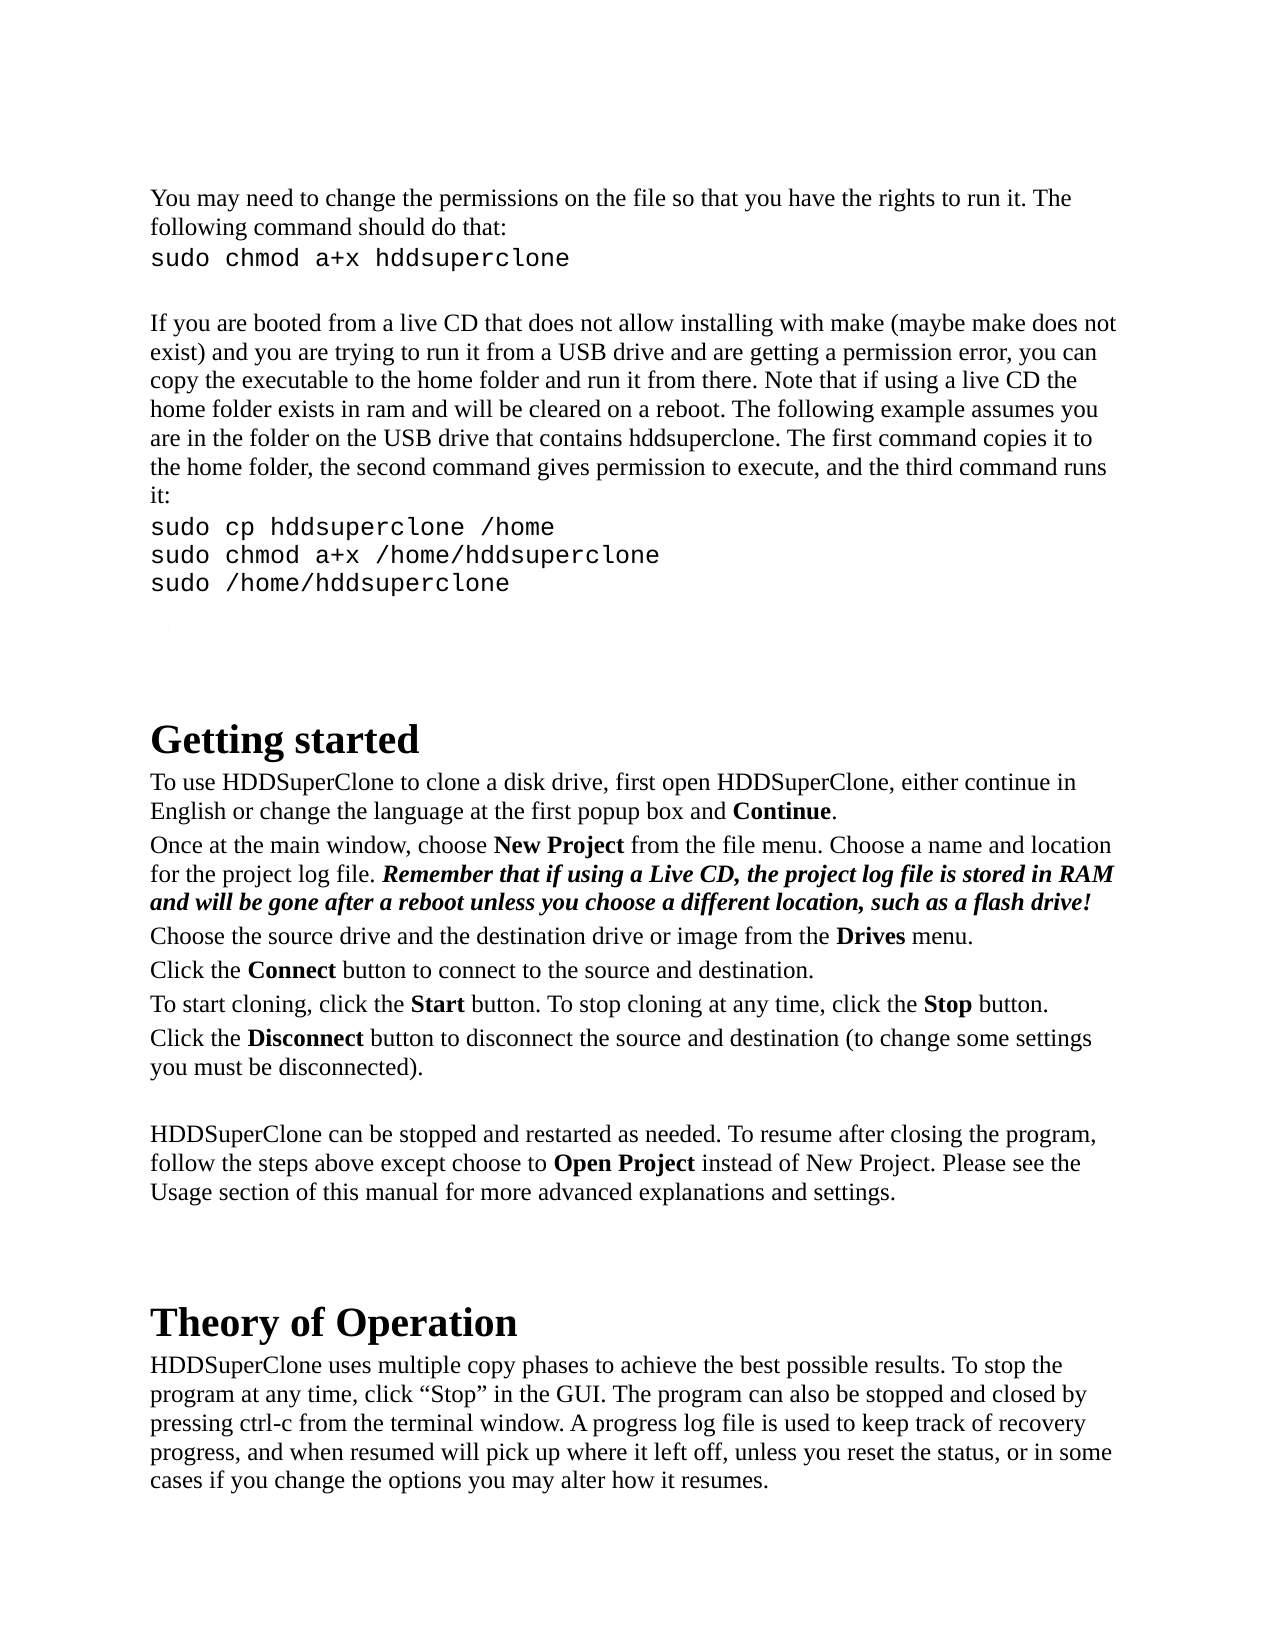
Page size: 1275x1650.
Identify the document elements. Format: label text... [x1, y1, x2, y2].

text If you are booted from a live CD that does not allow installing with make (maybe make does not exist) and you are trying to run it from a USB drive and are getting a permission error, you can copy the executable to the home folder and run it from there. Note that if using a live CD the home folder exists in ram and will be cleared on a reboot. The following example assumes you are in the folder on the USB drive that contains hddsuperclone. The first command copies it to the home folder, the second command gives permission to execute, and the third command runs it: [150, 308, 1125, 509]
text Choose the source drive and the destination drive or image from the Drives menu. [150, 921, 1125, 950]
text To use HDDSuperClone to clone a disk drive, first open HDDSuperClone, either continue in English or change the language at the first popup box and Continue. [150, 767, 1125, 825]
text sudo chmod a+x /home/hddsuperclone [150, 542, 1125, 571]
text Click the Connect button to connect to the source and destination. [150, 955, 1125, 984]
text HDDSuperClone can be stopped and restarted as needed. To resume after closing the program, follow the steps above except choose to Open Project instead of New Project. Please see the Usage section of this manual for more advanced explanations and settings. [150, 1119, 1125, 1206]
text sudo cp hddsuperclone /home [150, 514, 1125, 542]
text Once at the main window, choose New Project from the file menu. Choose a name and location for the project log file. Remember that if using a Live CD, the project log file is stored in RAM and will be gone after a reboot unless you choose a different location, such as a flash drive! [150, 830, 1125, 916]
text You may need to change the permissions on the file so that you have the rights to run it. The following command should do that: [150, 183, 1125, 241]
text Click the Disconnect button to disconnect the source and destination (to change some settings you must be disconnected). [150, 1023, 1125, 1080]
subtitle Getting started [150, 714, 1125, 762]
text To start cloning, click the Start button. To stop cloning at any time, click the Stop button. [150, 989, 1125, 1018]
text sudo chmod a+x hddsuperclone [150, 246, 1125, 274]
text sudo /home/hddsuperclone [150, 571, 1125, 599]
subtitle Theory of Operation [150, 1298, 1125, 1346]
text HDDSuperClone uses multiple copy phases to achieve the best possible results. To stop the program at any time, click “Stop” in the GUI. The program can also be stopped and closed by pressing ctrl-c from the terminal window. A progress log file is used to keep track of recovery progress, and when resumed will pick up where it left off, unless you reset the status, or in some cases if you change the options you may alter how it resumes. [150, 1351, 1125, 1494]
